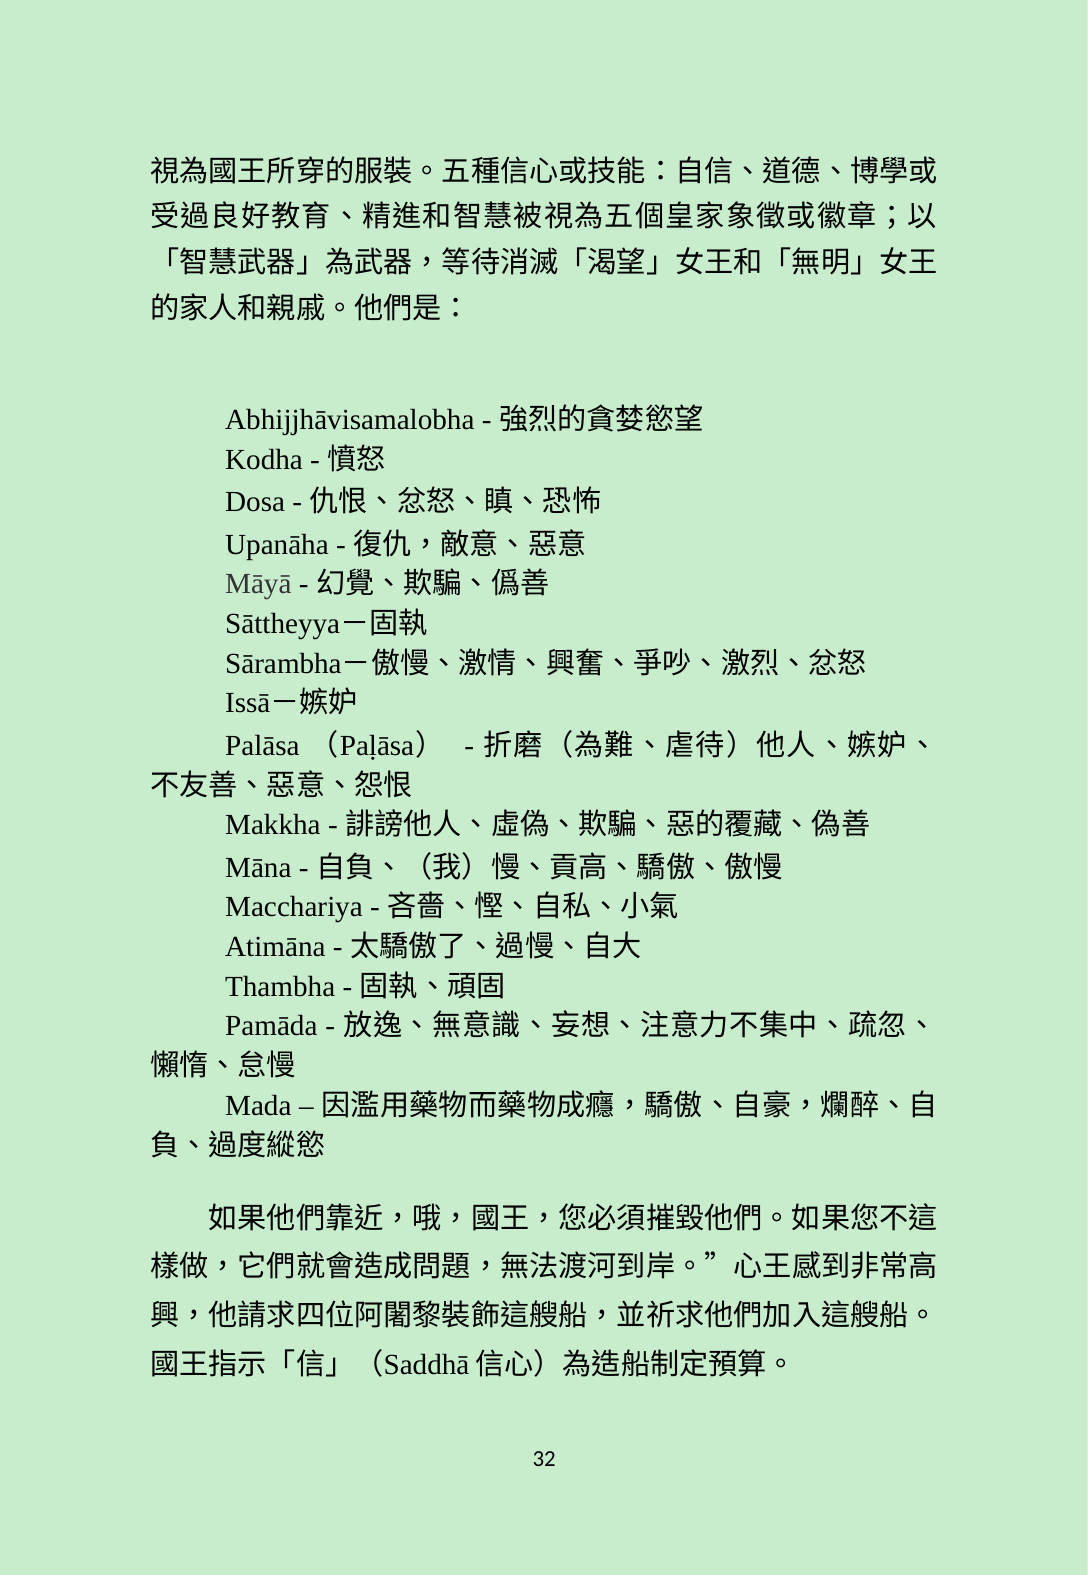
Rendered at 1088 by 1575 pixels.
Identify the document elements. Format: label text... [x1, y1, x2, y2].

text Makkha - 誹謗他人、虛偽、欺騙、惡的覆藏、偽善 [150, 803, 938, 843]
text Sārambha－傲慢、激情、興奮、爭吵、激烈、忿怒 [150, 642, 938, 682]
text Māna - 自負、（我）慢、貢高、驕傲、傲慢 [150, 843, 938, 886]
text Atimāna - 太驕傲了、過慢、自大 [150, 925, 938, 965]
text Kodha - 憤怒 [150, 438, 938, 478]
text Thambha - 固執、頑固 [150, 965, 938, 1005]
text Dosa - 仇恨、忿怒、瞋、恐怖 [150, 478, 938, 520]
text Pamāda - 放逸、無意識、妄想、注意力不集中、疏忽、懶惰、怠慢 [150, 1005, 938, 1084]
text Abhijjhāvisamalobha - 強烈的貪婪慾望 [150, 398, 938, 438]
text 如果他們靠近，哦，國王，您必須摧毀他們。如果您不這樣做，它們就會造成問題，無法渡河到岸。”心王感到非常高興，他請求四位阿闍黎裝飾這艘船，並祈求他們加入這艘船。國王指示「信」（Saddhā信心）為造船制定預算。 [150, 1197, 938, 1383]
text Macchariya - 吝嗇、慳、自私、小氣 [150, 886, 938, 925]
text Palāsa （Paḷāsa） - 折磨（為難、虐待）他人、嫉妒、不友善、惡意、怨恨 [150, 721, 938, 803]
text Māyā - 幻覺、欺騙、僞善 [150, 563, 938, 602]
text Sāttheyya－固執 [150, 602, 938, 642]
text Mada – 因濫用藥物而藥物成癮，驕傲、自豪，爛醉、自負、過度縱慾 [150, 1084, 938, 1163]
text Upanāha - 復仇，敵意、惡意 [150, 520, 938, 563]
text 視為國王所穿的服裝。五種信心或技能：自信、道德、博學或受過良好教育、精進和智慧被視為五個皇家象徵或徽章；以「智慧武器」為武器，等待消滅「渴望」女王和「無明」女王的家人和親戚。他們是： [150, 150, 938, 327]
text Issā－嫉妒 [150, 682, 938, 721]
